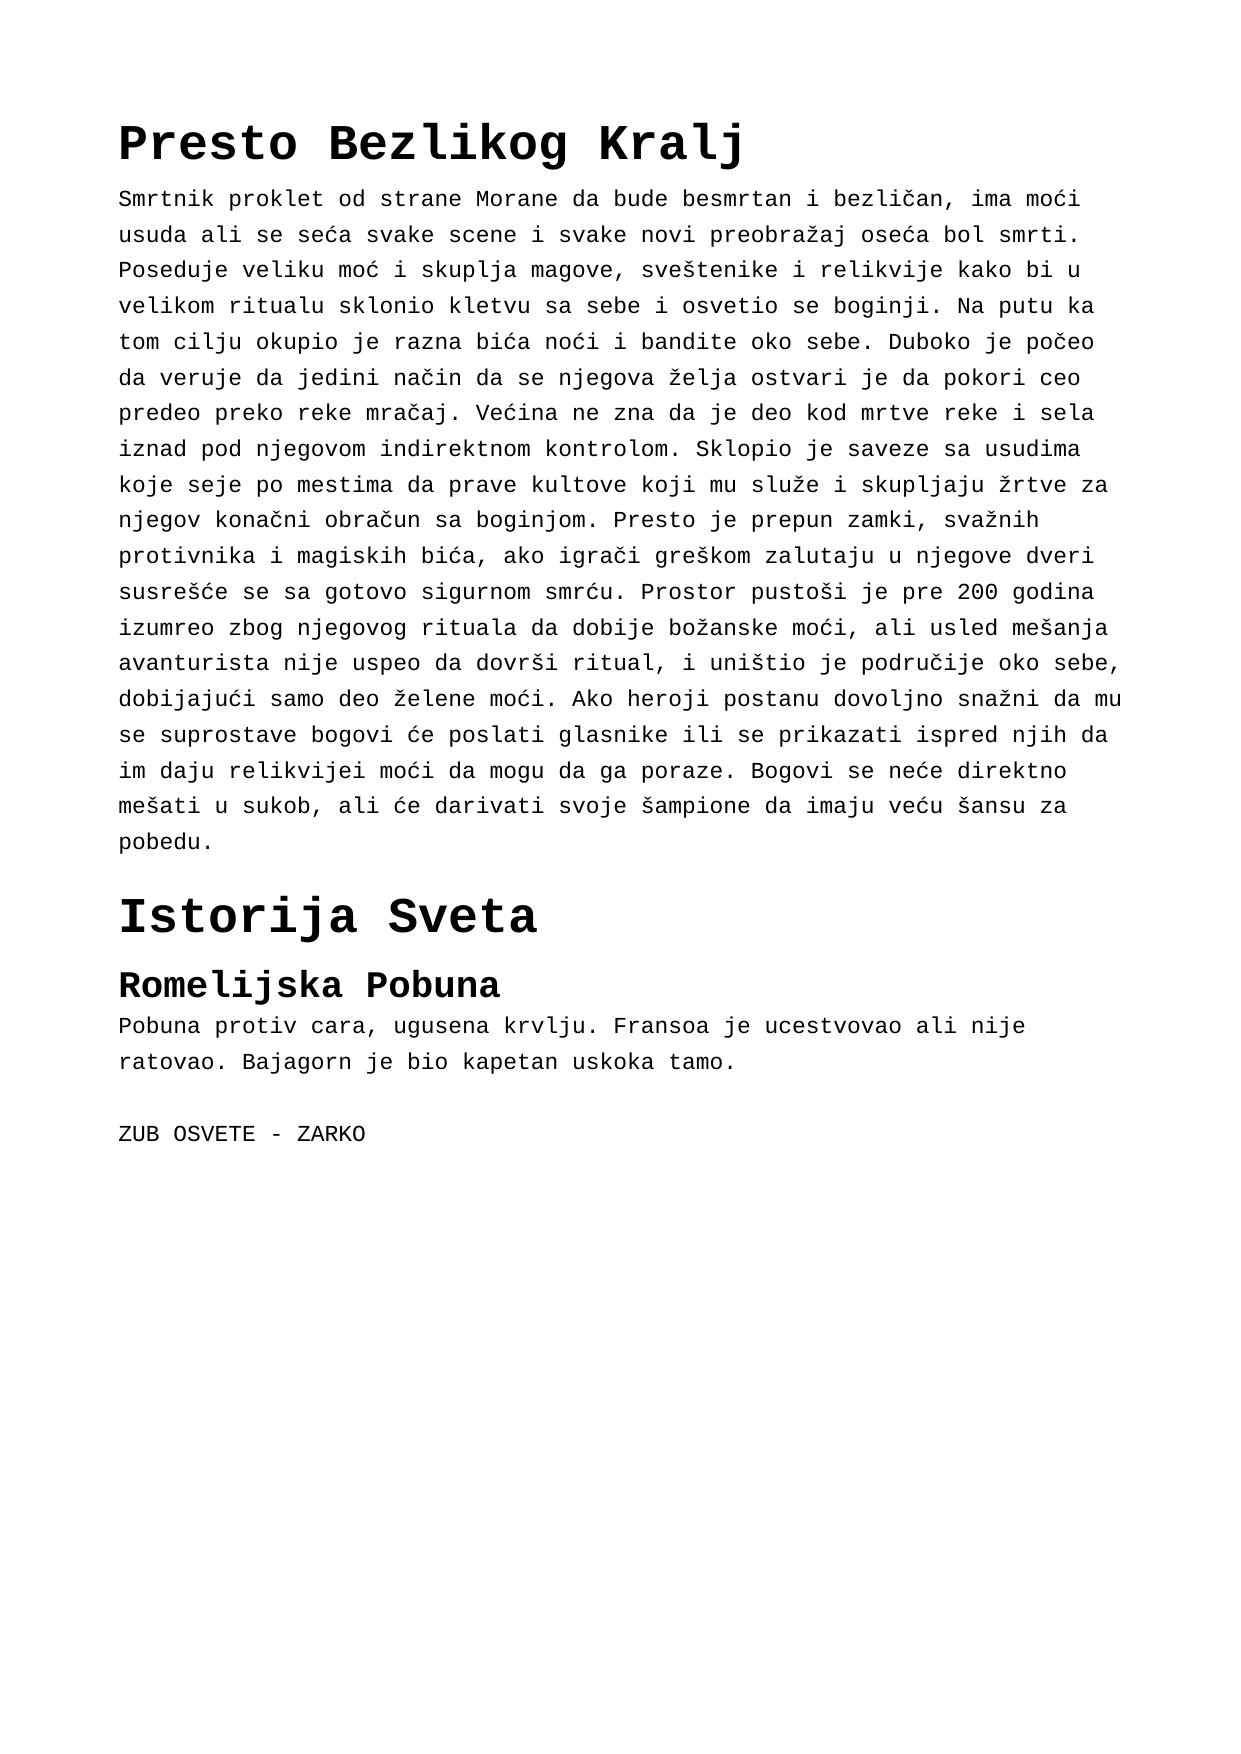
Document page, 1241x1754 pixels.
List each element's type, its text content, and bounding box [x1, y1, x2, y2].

text Pobuna protiv cara, ugusena krvlju. Fransoa je ucestvovao ali nije ratovao. Bajagorn je bio kapetan uskoka tamo. [118, 1015, 1122, 1077]
subtitle Presto Bezlikog Kralj [118, 118, 1122, 175]
text Smrtnik proklet od strane Morane da bude besmrtan i bezličan, ima moći usuda ali se seća svake scene i svake novi preobražaj oseća bol smrti. Poseduje veliku moć i skuplja magove, sveštenike i relikvije kako bi u velikom ritualu sklonio kletvu sa sebe i osvetio se boginji. Na putu ka tom cilju okupio je razna bića noći i bandite oko sebe. Duboko je počeo da veruje da jedini način da se njegova želja ostvari je da pokori ceo predeo preko reke mračaj. Većina ne zna da je deo kod mrtve reke i sela iznad pod njegovom indirektnom kontrolom. Sklopio je saveze sa usudima koje seje po mestima da prave kultove koji mu služe i skupljaju žrtve za njegov konačni obračun sa boginjom. Presto je prepun zamki, svažnih protivnika i magiskih bića, ako igrači greškom zalutaju u njegove dveri susrešće se sa gotovo sigurnom smrću. Prostor pustoši je pre 200 godina izumreo zbog njegovog rituala da dobije božanske moći, ali usled mešanja avanturista nije uspeo da dovrši ritual, i uništio je područije oko sebe, dobijajući samo deo želene moći. Ako heroji postanu dovoljno snažni da mu se suprostave bogovi će poslati glasnike ili se prikazati ispred njih da im daju relikvijei moći da mogu da ga poraze. Bogovi se neće direktno mešati u sukob, ali će darivati svoje šampione da imaju veću šansu za pobedu. [118, 187, 1122, 856]
subtitle Romelijska Pobuna [118, 966, 1122, 1009]
text ZUB OSVETE - ZARKO [118, 1122, 1122, 1148]
subtitle Istorija Sveta [118, 891, 1122, 948]
